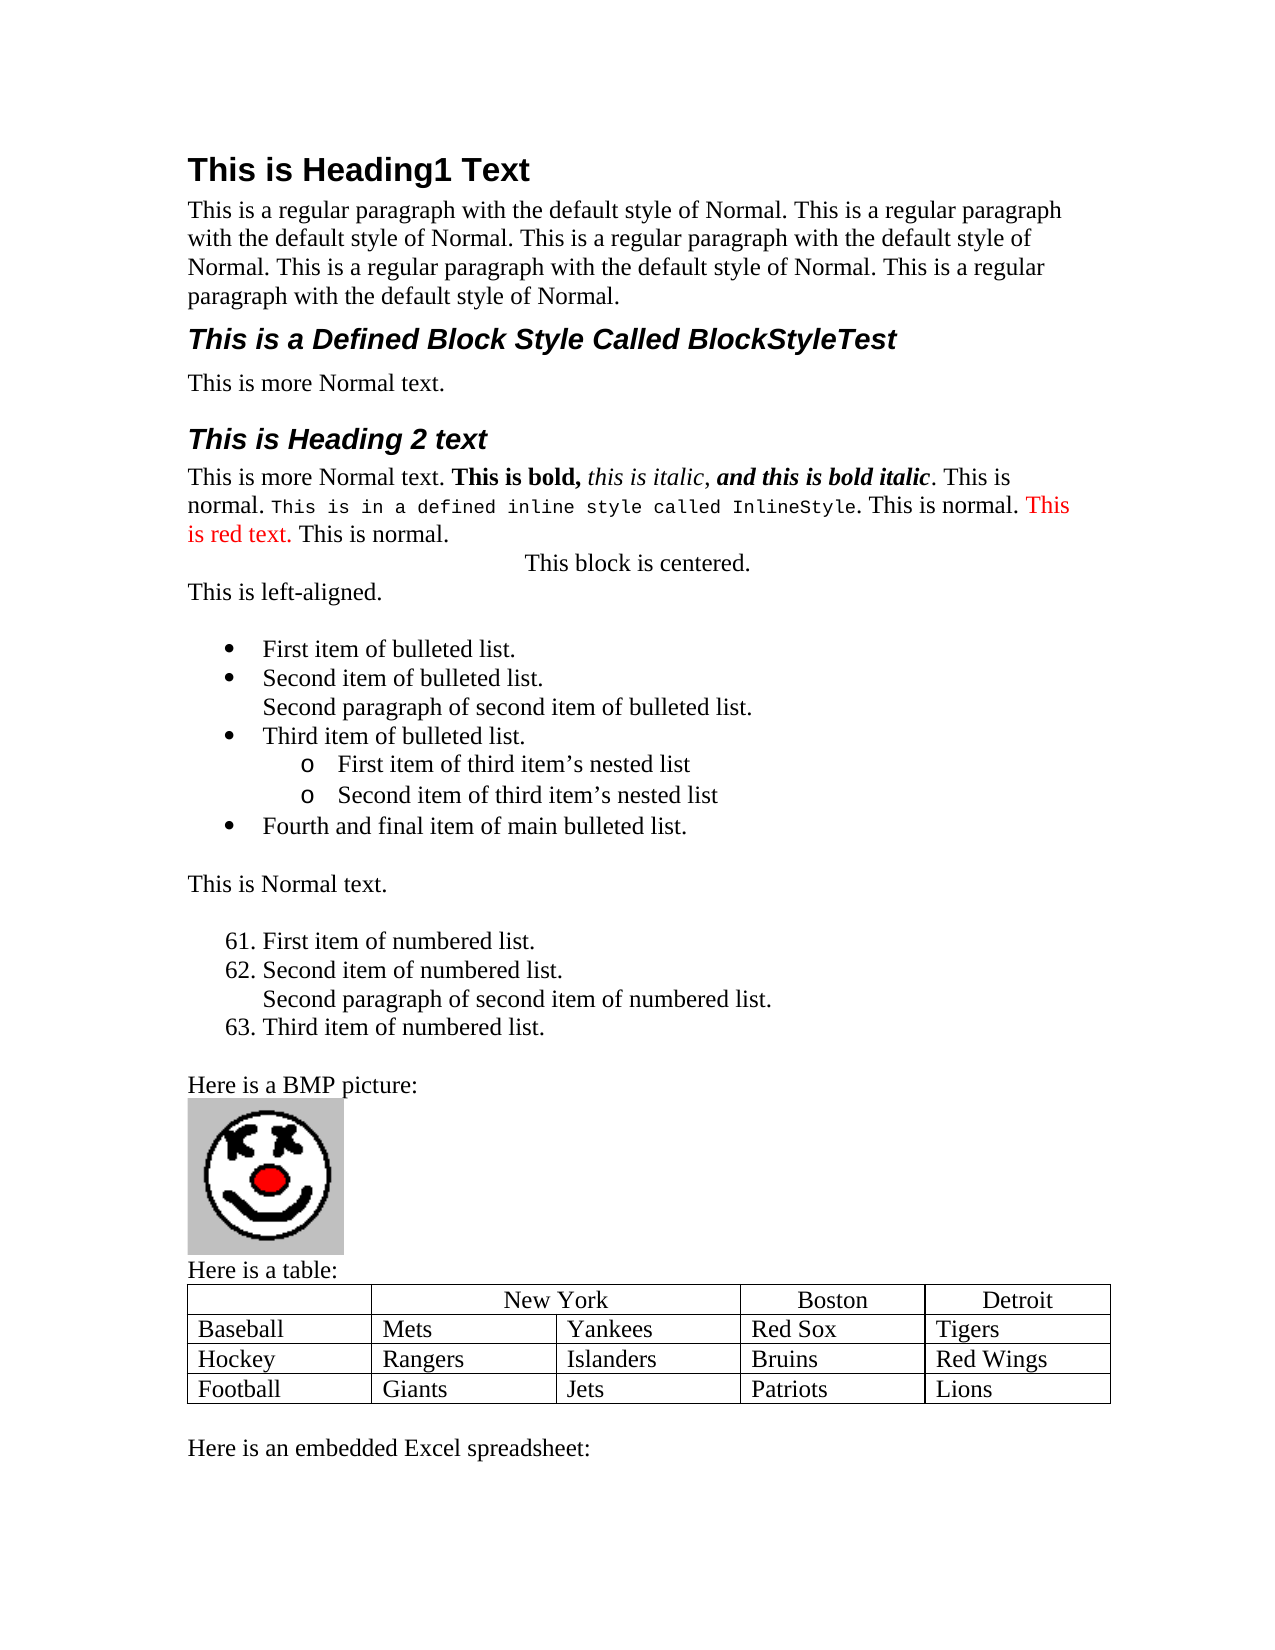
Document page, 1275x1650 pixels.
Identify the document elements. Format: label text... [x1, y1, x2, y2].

table_cell Mets [372, 1315, 556, 1343]
table_header Detroit [926, 1285, 1110, 1313]
list Third item of bulleted list. [225, 721, 1087, 749]
subtitle This is Heading 2 text [187, 422, 1087, 456]
table_cell Giants [372, 1374, 556, 1403]
table_header Boston [741, 1285, 924, 1313]
table_cell Bruins [741, 1344, 924, 1373]
text This is a regular paragraph with the default style of Normal. This is a regular paragraph with the default style of Normal. This is a regular paragraph with the default style of Normal. This is a regular paragraph with the default style of Normal. This is a regular paragraph with the default style of Normal. [187, 195, 1087, 310]
table_cell Red Wings [926, 1344, 1110, 1373]
text Second paragraph of second item of numbered list. [262, 984, 1087, 1012]
list Second item of numbered list. [225, 955, 1087, 984]
list First item of numbered list. [225, 926, 1087, 955]
table_cell Islanders [557, 1344, 740, 1373]
table_cell Jets [557, 1374, 740, 1403]
list Fourth and final item of main bulleted list. [225, 811, 1087, 840]
list First item of third item’s nested list [300, 749, 1087, 780]
text This block is centered. [187, 548, 1087, 577]
text This is more Normal text. This is bold, this is italic, and this is bold italic. This is normal. This is in a defined inline style called InlineStyle. This is normal. This is red text. This is normal. [187, 462, 1087, 548]
text Here is an embedded Excel spreadsheet: [187, 1433, 1087, 1461]
table_cell Tigers [926, 1315, 1110, 1343]
text Second paragraph of second item of bulleted list. [262, 692, 1087, 721]
text This is Normal text. [187, 869, 1087, 897]
list Second item of third item’s nested list [300, 780, 1087, 811]
table_header New York [372, 1285, 740, 1313]
subtitle This is Heading1 Text [187, 150, 1087, 188]
text This is left-aligned. [187, 577, 1087, 606]
table_cell Lions [926, 1374, 1110, 1403]
list Third item of numbered list. [225, 1012, 1087, 1041]
table_cell Baseball [188, 1315, 371, 1343]
table_cell Hockey [188, 1344, 371, 1373]
text Here is a table: [187, 1255, 1087, 1284]
text Here is a BMP picture: [187, 1070, 1087, 1099]
table_cell Yankees [557, 1315, 740, 1343]
list Second item of bulleted list. [225, 663, 1087, 692]
table_cell Patriots [741, 1374, 924, 1403]
table_header [188, 1285, 371, 1313]
text This is a Defined Block Style Called BlockStyleTest [187, 322, 1087, 356]
table_cell Red Sox [741, 1315, 924, 1343]
list First item of bulleted list. [225, 634, 1087, 663]
table_cell Football [188, 1374, 371, 1403]
table_cell Rangers [372, 1344, 556, 1373]
text This is more Normal text. [187, 368, 1087, 397]
